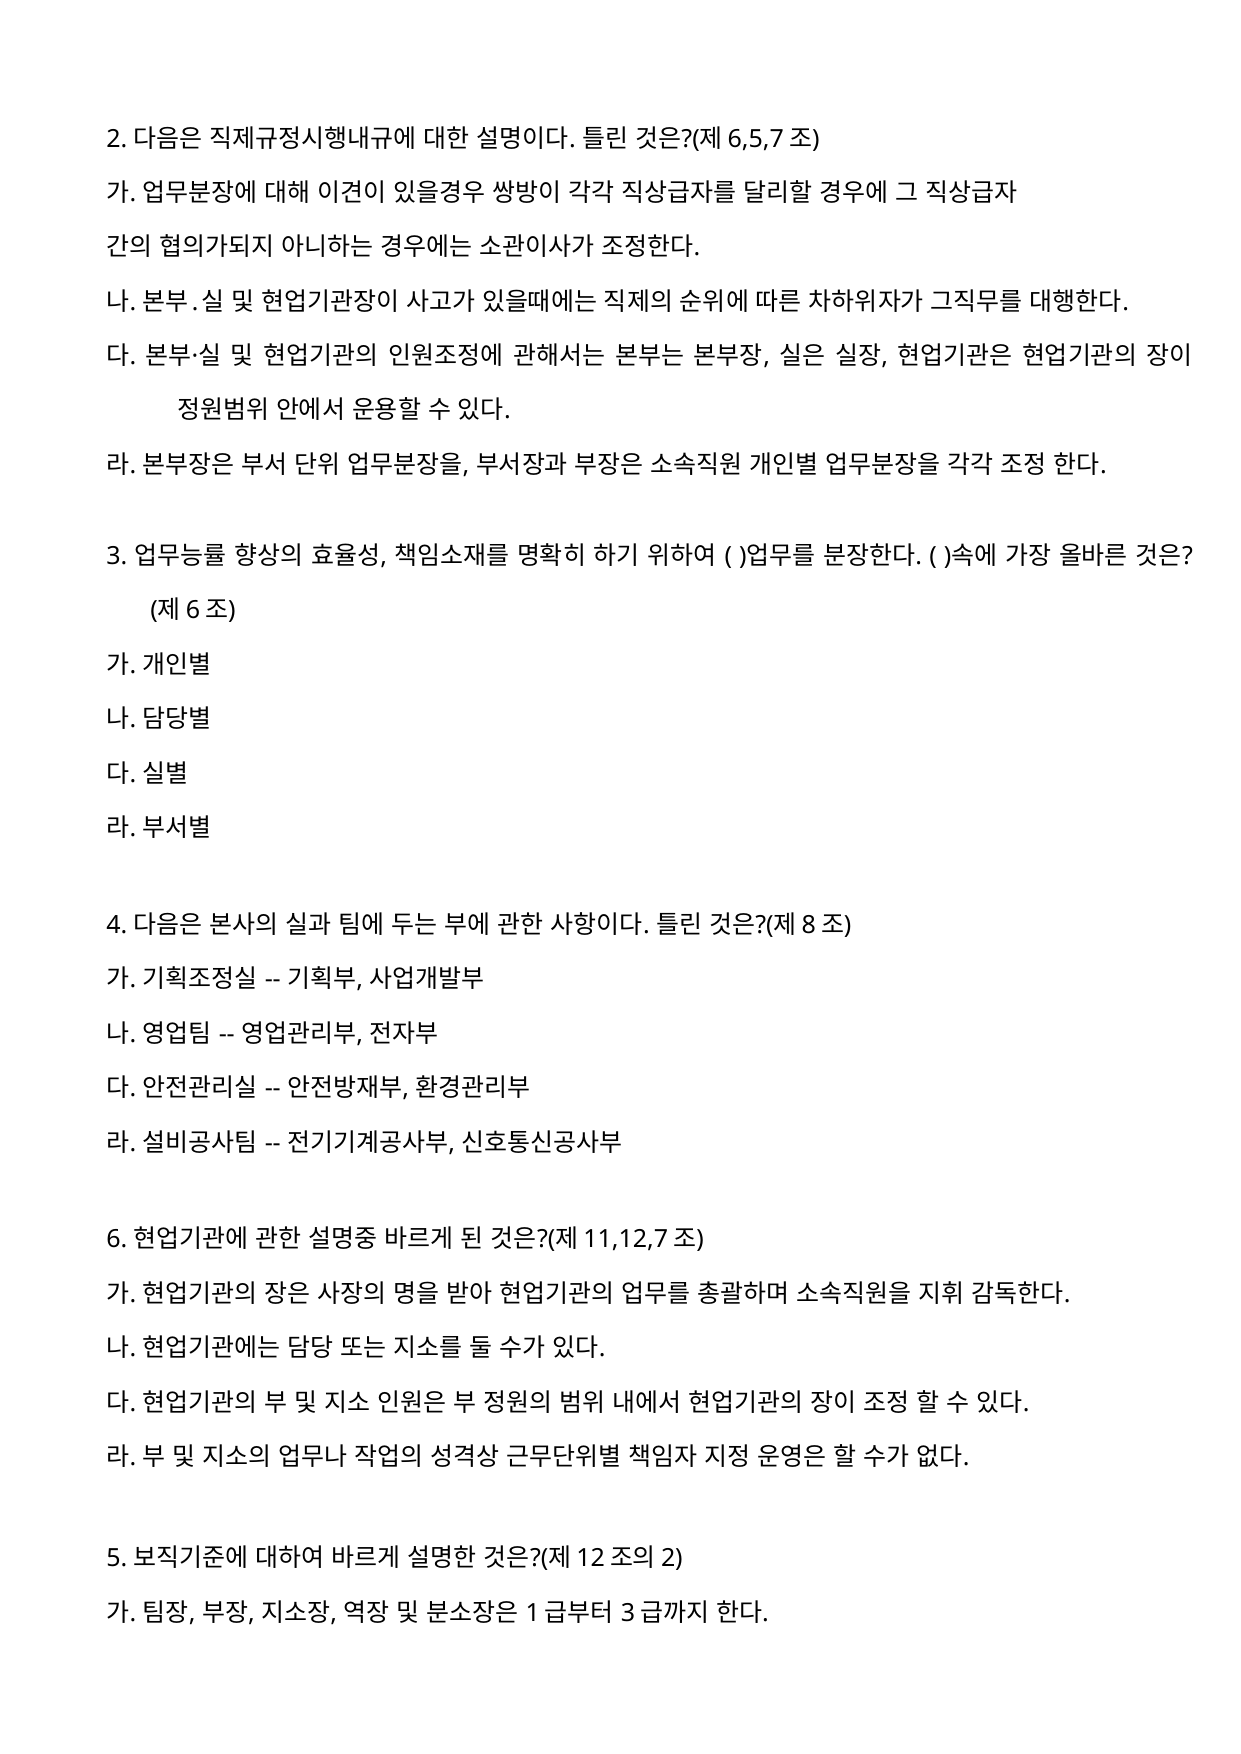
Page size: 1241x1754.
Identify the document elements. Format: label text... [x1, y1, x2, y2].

text 3. 업무능률 향상의 효율성, 책임소재를 명확히 하기 위하여 ( )업무를 분장한다. ( )속에 가장 올바른 것은?(제6조) [106, 536, 1193, 626]
text 라. 부 및 지소의 업무나 작업의 성격상 근무단위별 책임자 지정 운영은 할 수가 없다. [106, 1436, 1193, 1473]
text 나. 영업팀 -- 영업관리부, 전자부 [106, 1013, 1193, 1049]
text 라. 본부장은 부서 단위 업무분장을, 부서장과 부장은 소속직원 개인별 업무분장을 각각 조정 한다. [106, 444, 1193, 481]
text 6. 현업기관에 관한 설명중 바르게 된 것은?(제11,12,7조) [106, 1219, 1193, 1255]
text 4. 다음은 본사의 실과 팀에 두는 부에 관한 사항이다. 틀린 것은?(제8조) [106, 904, 1193, 941]
text 가. 업무분장에 대해 이견이 있을경우 쌍방이 각각 직상급자를 달리할 경우에 그 직상급자 [106, 172, 1193, 209]
text 다. 안전관리실 -- 안전방재부, 환경관리부 [106, 1068, 1193, 1104]
text 다. 실별 [106, 753, 1193, 789]
text 5. 보직기준에 대하여 바르게 설명한 것은?(제12조의2) [106, 1538, 1193, 1574]
text 다. 현업기관의 부 및 지소 인원은 부 정원의 범위 내에서 현업기관의 장이 조정 할 수 있다. [106, 1382, 1193, 1418]
text 가. 현업기관의 장은 사장의 명을 받아 현업기관의 업무를 총괄하며 소속직원을 지휘 감독한다. [106, 1273, 1193, 1309]
text 라. 부서별 [106, 807, 1193, 844]
text 가. 팀장, 부장, 지소장, 역장 및 분소장은 1급부터 3급까지 한다. [106, 1592, 1193, 1628]
text 라. 설비공사팀 -- 전기기계공사부, 신호통신공사부 [106, 1122, 1193, 1158]
text 2. 다음은 직제규정시행내규에 대한 설명이다. 틀린 것은?(제6,5,7조) [106, 118, 1193, 154]
text 나. 본부․실 및 현업기관장이 사고가 있을때에는 직제의 순위에 따른 차하위자가 그직무를 대행한다. [106, 281, 1193, 317]
text 가. 기획조정실 -- 기획부, 사업개발부 [106, 959, 1193, 995]
text 간의 협의가되지 아니하는 경우에는 소관이사가 조정한다. [106, 227, 1193, 263]
text 나. 담당별 [106, 699, 1193, 735]
text 나. 현업기관에는 담당 또는 지소를 둘 수가 있다. [106, 1328, 1193, 1364]
text 다. 본부·실 및 현업기관의 인원조정에 관해서는 본부는 본부장, 실은 실장, 현업기관은 현업기관의 장이 정원범위 안에서 운용할 수 있다. [106, 336, 1193, 426]
text 가. 개인별 [106, 644, 1193, 681]
